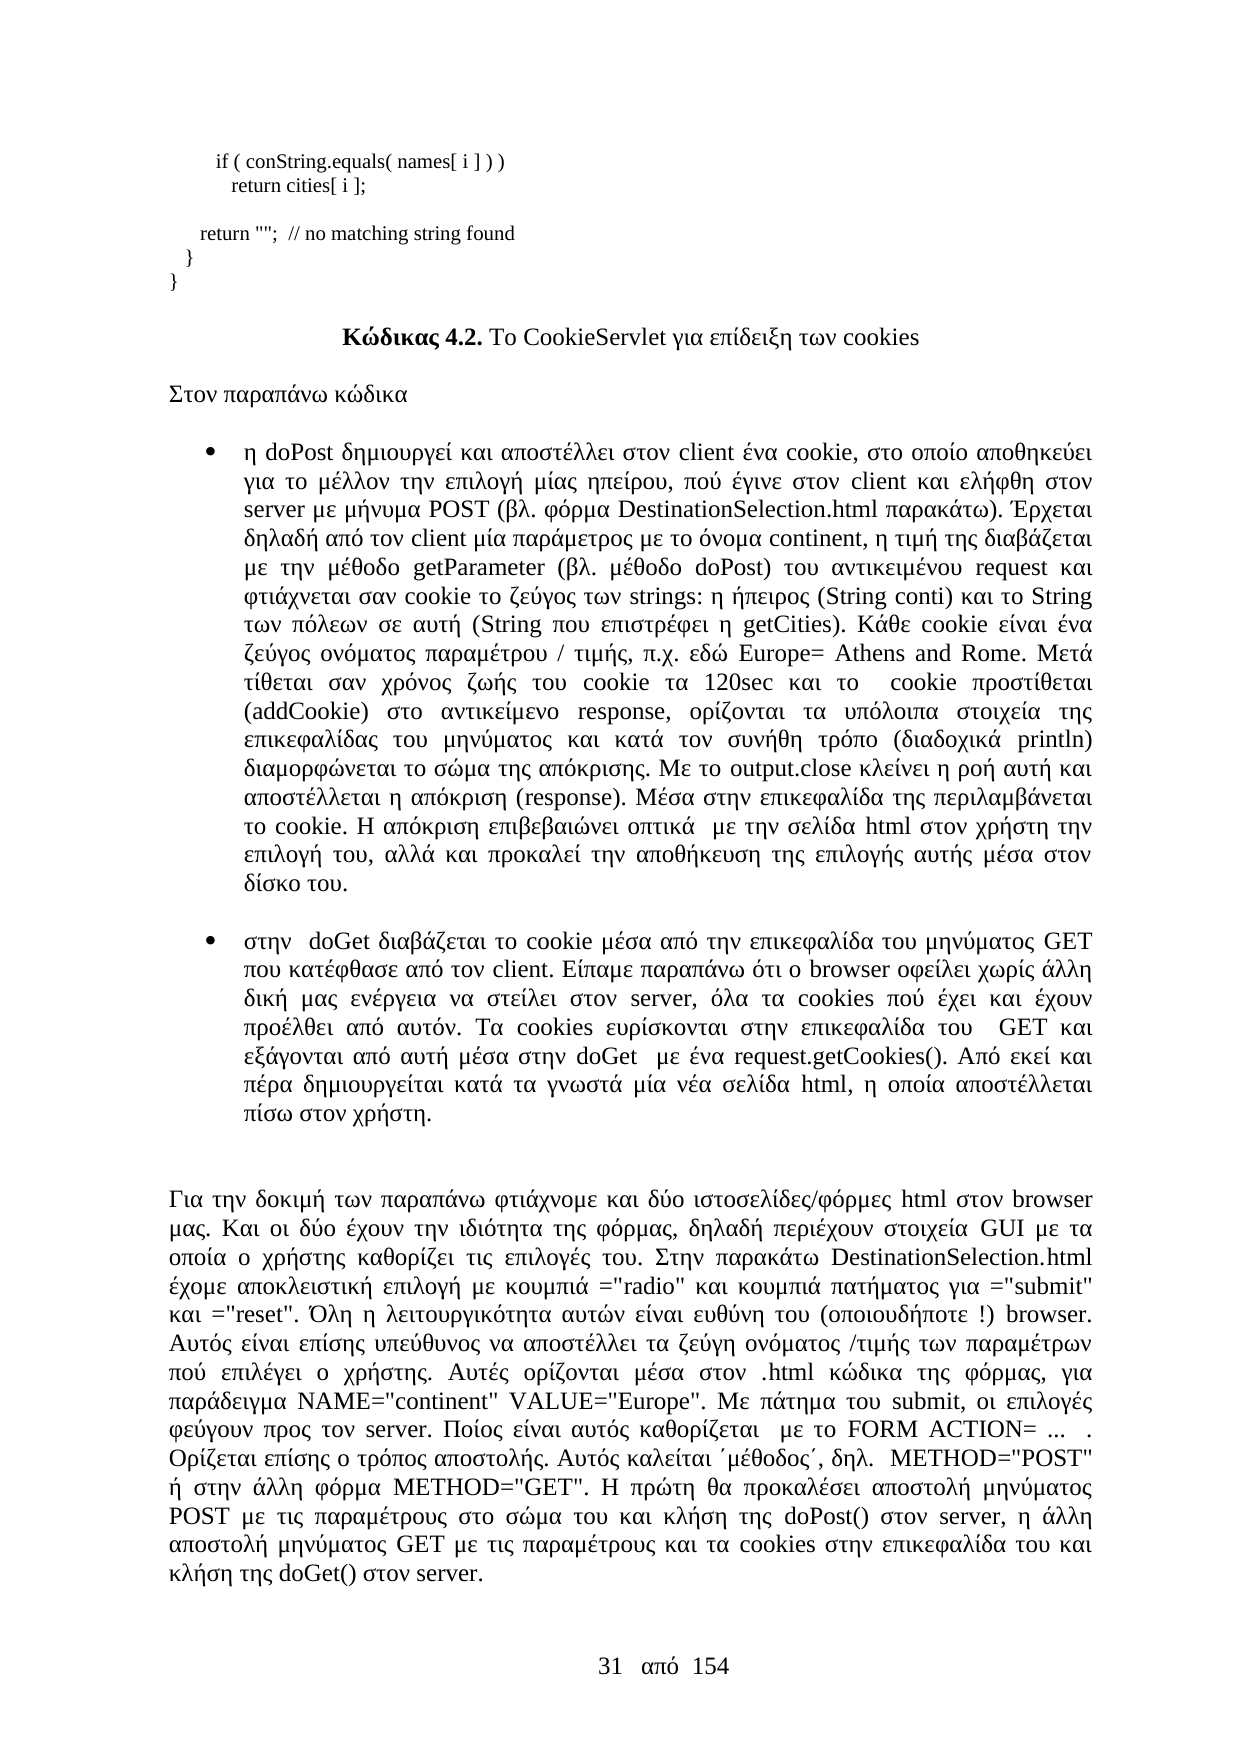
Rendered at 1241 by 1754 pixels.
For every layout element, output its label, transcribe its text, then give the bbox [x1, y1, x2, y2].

text } [169, 245, 1092, 269]
text return cities[ i ]; [169, 173, 1092, 197]
text Για την δοκιμή των παραπάνω φτιάχνομε και δύο ιστοσελίδες/φόρμες html στον browser μας. Και οι δύο έχουν την ιδιότητα της φόρμας, δηλαδή περιέχουν στοιχεία GUI με τα οποία ο χρήστης καθορίζει τις επιλογές του. Στην παρακάτω DestinationSelection.html έχομε αποκλειστική επιλογή με κουμπιά ="radio" και κουμπιά πατήματος για ="submit" και ="reset". Όλη η λειτουργικότητα αυτών είναι ευθύνη του (οποιουδήποτε !) browser. Αυτός είναι επίσης υπεύθυνος να αποστέλλει τα ζεύγη ονόματος /τιμής των παραμέτρων πού επιλέγει ο χρήστης. Αυτές ορίζονται μέσα στον .html κώδικα της φόρμας, για παράδειγμα NAME="continent" VALUE="Europe". Με πάτημα του submit, οι επιλογές φεύγουν προς τον server. Ποίος είναι αυτός καθορίζεται με το FORM ACTION= ... . Ορίζεται επίσης ο τρόπος αποστολής. Αυτός καλείται ΄μέθοδος΄, δηλ. METHOD="POST" ή στην άλλη φόρμα METHOD="GET". Η πρώτη θα προκαλέσει αποστολή μηνύματος POST με τις παραμέτρους στο σώμα του και κλήση της doPost() στον server, η άλλη αποστολή μηνύματος GET με τις παραμέτρους και τα cookies στην επικεφαλίδα του και κλήση της doGet() στον server. [169, 1184, 1092, 1587]
text if ( conString.equals( names[ i ] ) ) [169, 149, 1092, 173]
text Στον παραπάνω κώδικα [169, 379, 1092, 408]
text return ""; // no matching string found [169, 221, 1092, 245]
list στην doGet διαβάζεται το cookie μέσα από την επικεφαλίδα του μηνύματος GET που κατέφθασε από τον client. Είπαμε παραπάνω ότι ο browser οφείλει χωρίς άλλη δική μας ενέργεια να στείλει στον server, όλα τα cookies πού έχει και έχουν προέλθει από αυτόν. Τα cookies ευρίσκονται στην επικεφαλίδα του GET και εξάγονται από αυτή μέσα στην doGet με ένα request.getCookies(). Από εκεί και πέρα δημιουργείται κατά τα γνωστά μία νέα σελίδα html, η οποία αποστέλλεται πίσω στον χρήστη. [206, 926, 1092, 1127]
text } [169, 269, 1092, 293]
list η doPost δημιουργεί και αποστέλλει στον client ένα cookie, στο οποίο αποθηκεύει για το μέλλον την επιλογή μίας ηπείρου, πού έγινε στον client και ελήφθη στον server με μήνυμα POST (βλ. φόρμα DestinationSelection.html παρακάτω). Έρχεται δηλαδή από τον client μία παράμετρος με το όνομα continent, η τιμή της διαβάζεται με την μέθοδο getParameter (βλ. μέθοδο doPost) του αντικειμένου request και φτιάχνεται σαν cookie το ζεύγος των strings: η ήπειρος (String conti) και το String των πόλεων σε αυτή (String που επιστρέφει η getCities). Κάθε cookie είναι ένα ζεύγος ονόματος παραμέτρου / τιμής, π.χ. εδώ Europe= Athens and Rome. Μετά τίθεται σαν χρόνος ζωής του cookie τα 120sec και το cookie προστίθεται (addCookie) στο αντικείμενο response, ορίζονται τα υπόλοιπα στοιχεία της επικεφαλίδας του μηνύματος και κατά τον συνήθη τρόπο (διαδοχικά println) διαμορφώνεται το σώμα της απόκρισης. Με το output.close κλείνει η ροή αυτή και αποστέλλεται η απόκριση (response). Μέσα στην επικεφαλίδα της περιλαμβάνεται το cookie. Η απόκριση επιβεβαιώνει οπτικά με την σελίδα html στον χρήστη την επιλογή του, αλλά και προκαλεί την αποθήκευση της επιλογής αυτής μέσα στον δίσκο του. [206, 437, 1092, 897]
text Κώδικας 4.2. Το CookieServlet για επίδειξη των cookies [169, 322, 1092, 351]
